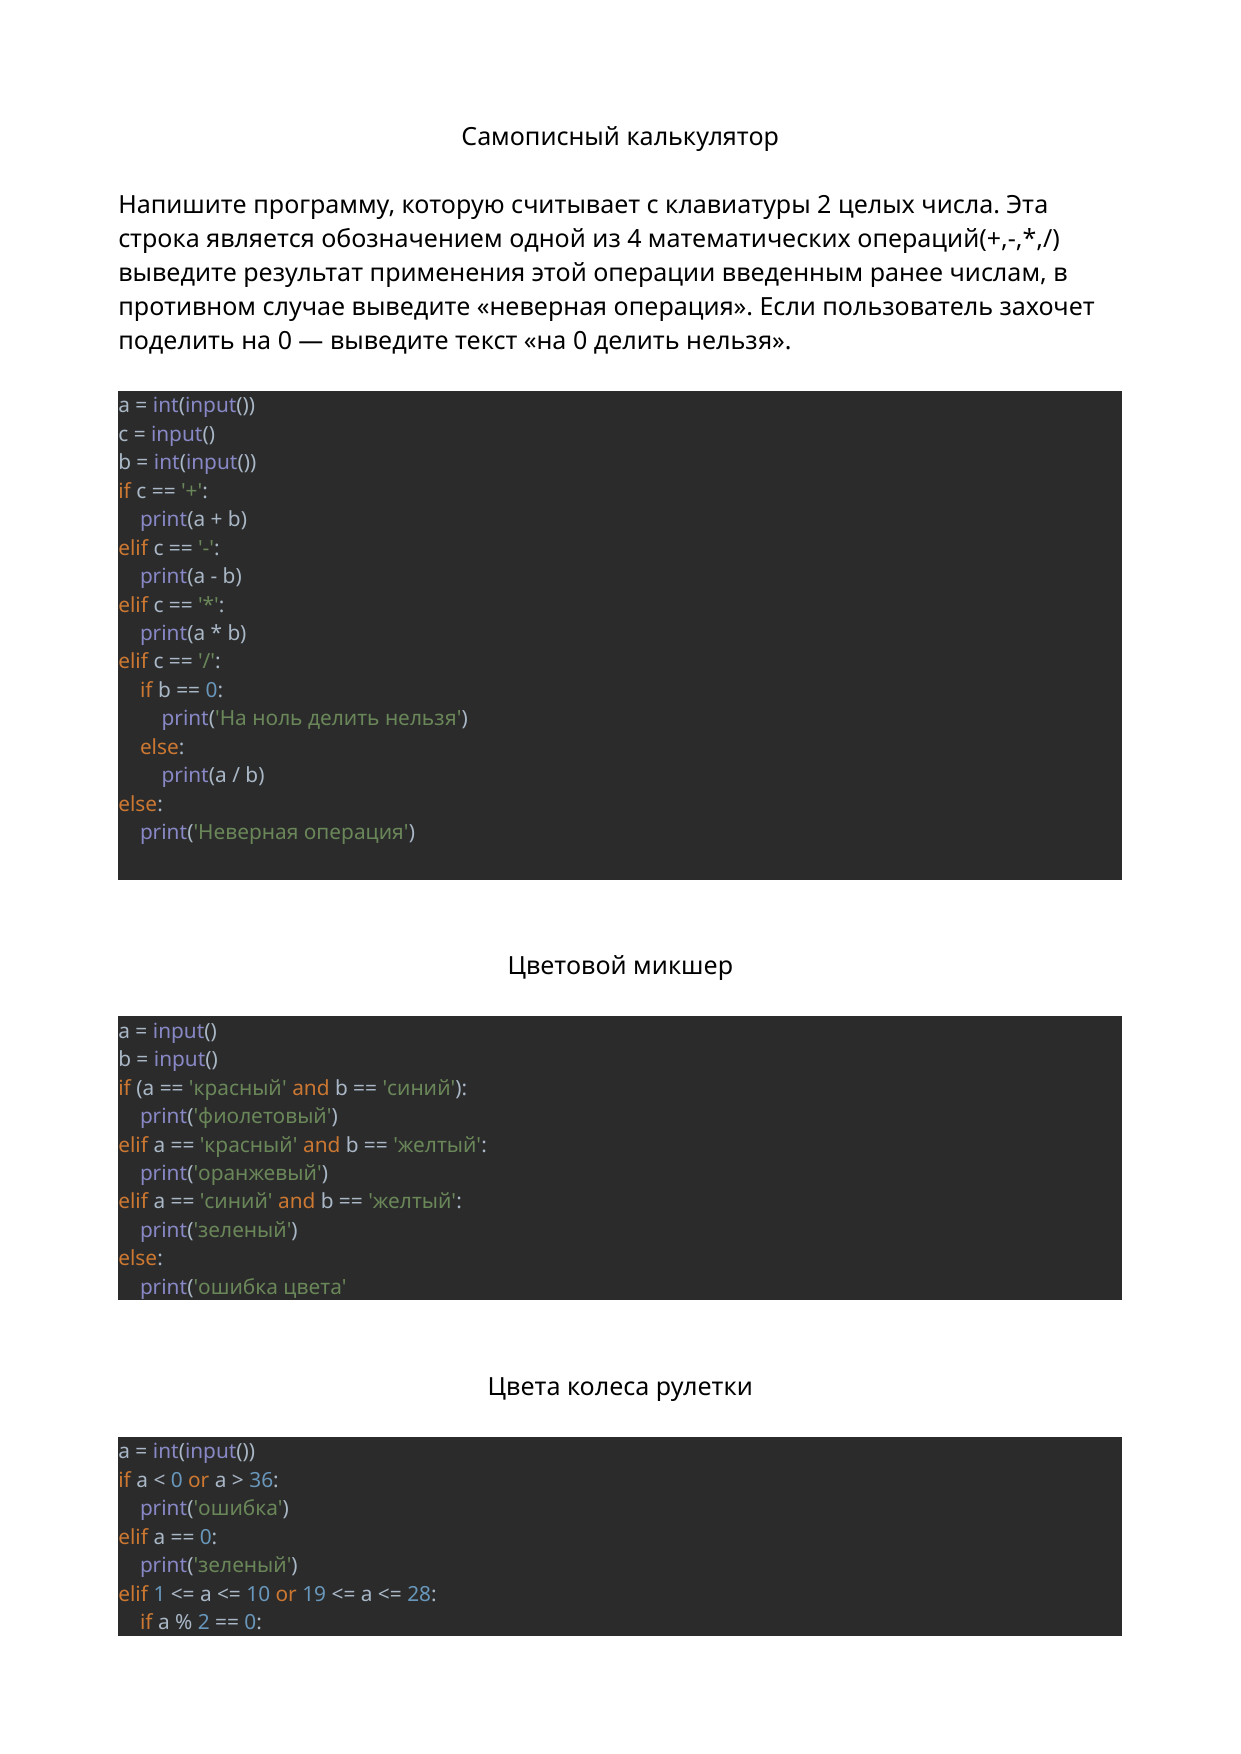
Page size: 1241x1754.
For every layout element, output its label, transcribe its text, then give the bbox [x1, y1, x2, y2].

text Цвета колеса рулетки [118, 1368, 1122, 1402]
text Цветовой микшер [118, 948, 1122, 982]
text Самописный калькулятор [118, 118, 1122, 152]
text a = input() b = input() if (a == 'красный' and b == 'синий'): print('фиолетовый') elif a == 'красный' and b == 'желтый': print('оранжевый') elif a == 'синий' and b == 'желтый': print('зеленый') else: print('ошибка цвета' [118, 1016, 1122, 1300]
text Напишите программу, которую считывает с клавиатуры 2 целых числа. Эта строка является обозначением одной из 4 математических операций(+,-,*,/) выведите результат применения этой операции введенным ранее числам, в противном случае выведите «неверная операция». Если пользователь захочет поделить на 0 — выведите текст «на 0 делить нельзя». [118, 186, 1122, 357]
text a = int(input()) c = input() b = int(input()) if c == '+': print(a + b) elif c == '-': print(a - b) elif c == '*': print(a * b) elif c == '/': if b == 0: print('На ноль делить нельзя') else: print(a / b) else: print('Неверная операция') [118, 391, 1122, 880]
text a = int(input()) if a < 0 or a > 36: print('ошибка') elif a == 0: print('зеленый') elif 1 <= a <= 10 or 19 <= a <= 28: if a % 2 == 0: [118, 1437, 1122, 1636]
